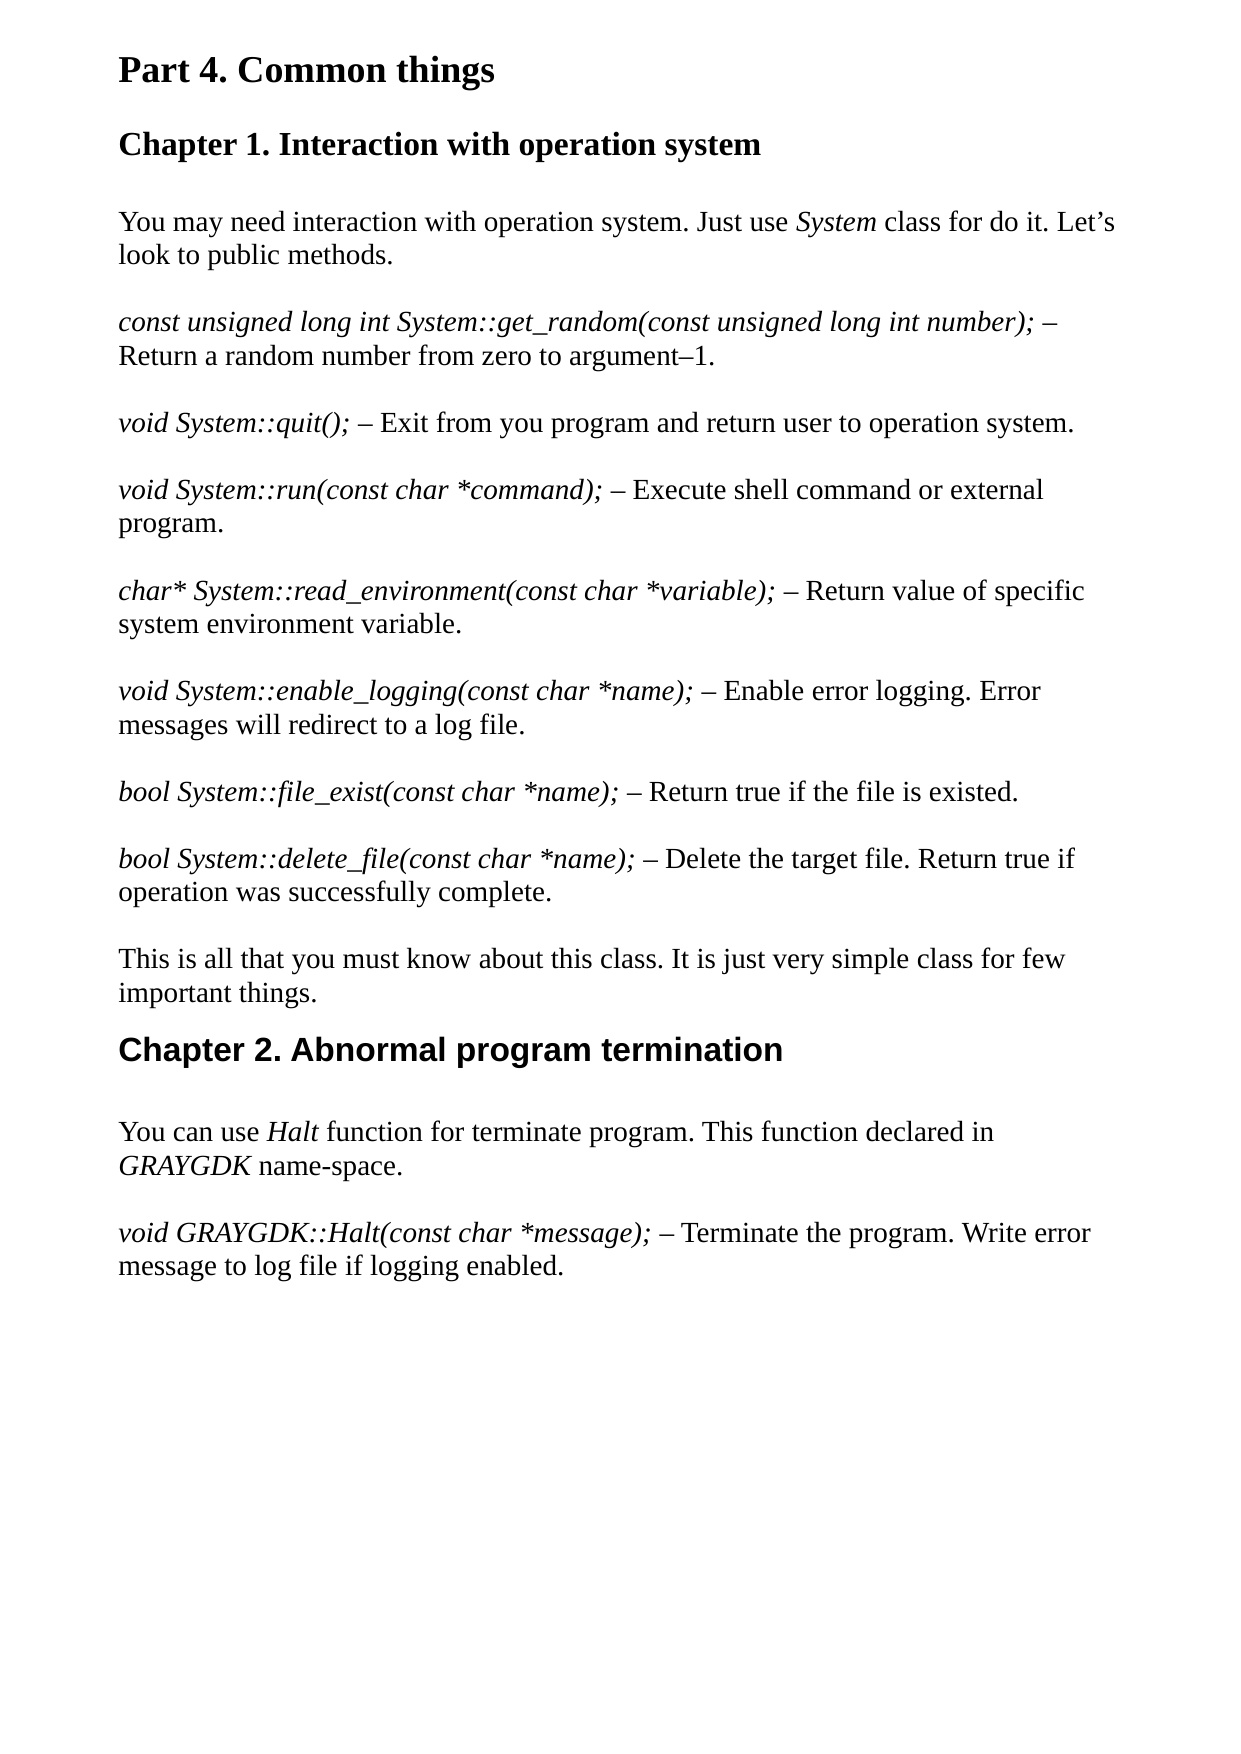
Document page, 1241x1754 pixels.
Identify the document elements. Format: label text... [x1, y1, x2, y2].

subtitle Chapter 2. Abnormal program termination [118, 1029, 1122, 1068]
text This is all that you must know about this class. It is just very simple class for few important things. [118, 942, 1122, 1009]
subtitle Chapter 1. Interaction with operation system [118, 124, 1122, 162]
text bool System::file_exist(const char *name); – Return true if the file is existed. [118, 774, 1122, 807]
text const unsigned long int System::get_random(const unsigned long int number); – Return a random number from zero to argument–1. [118, 304, 1122, 371]
text You may need interaction with operation system. Just use System class for do it. Let’s look to public methods. [118, 204, 1122, 271]
text void System::quit(); – Exit from you program and return user to operation system. [118, 405, 1122, 438]
text void System::enable_logging(const char *name); – Enable error logging. Error messages will redirect to a log file. [118, 673, 1122, 740]
text void GRAYGDK::Halt(const char *message); – Terminate the program. Write error message to log file if logging enabled. [118, 1215, 1122, 1282]
text bool System::delete_file(const char *name); – Delete the target file. Return true if operation was successfully complete. [118, 841, 1122, 908]
text You can use Halt function for terminate program. This function declared in GRAYGDK name-space. [118, 1114, 1122, 1181]
subtitle Part 4. Common things [118, 47, 1122, 91]
text void System::run(const char *command); – Execute shell command or external program. [118, 472, 1122, 539]
text char* System::read_environment(const char *variable); – Return value of specific system environment variable. [118, 573, 1122, 640]
